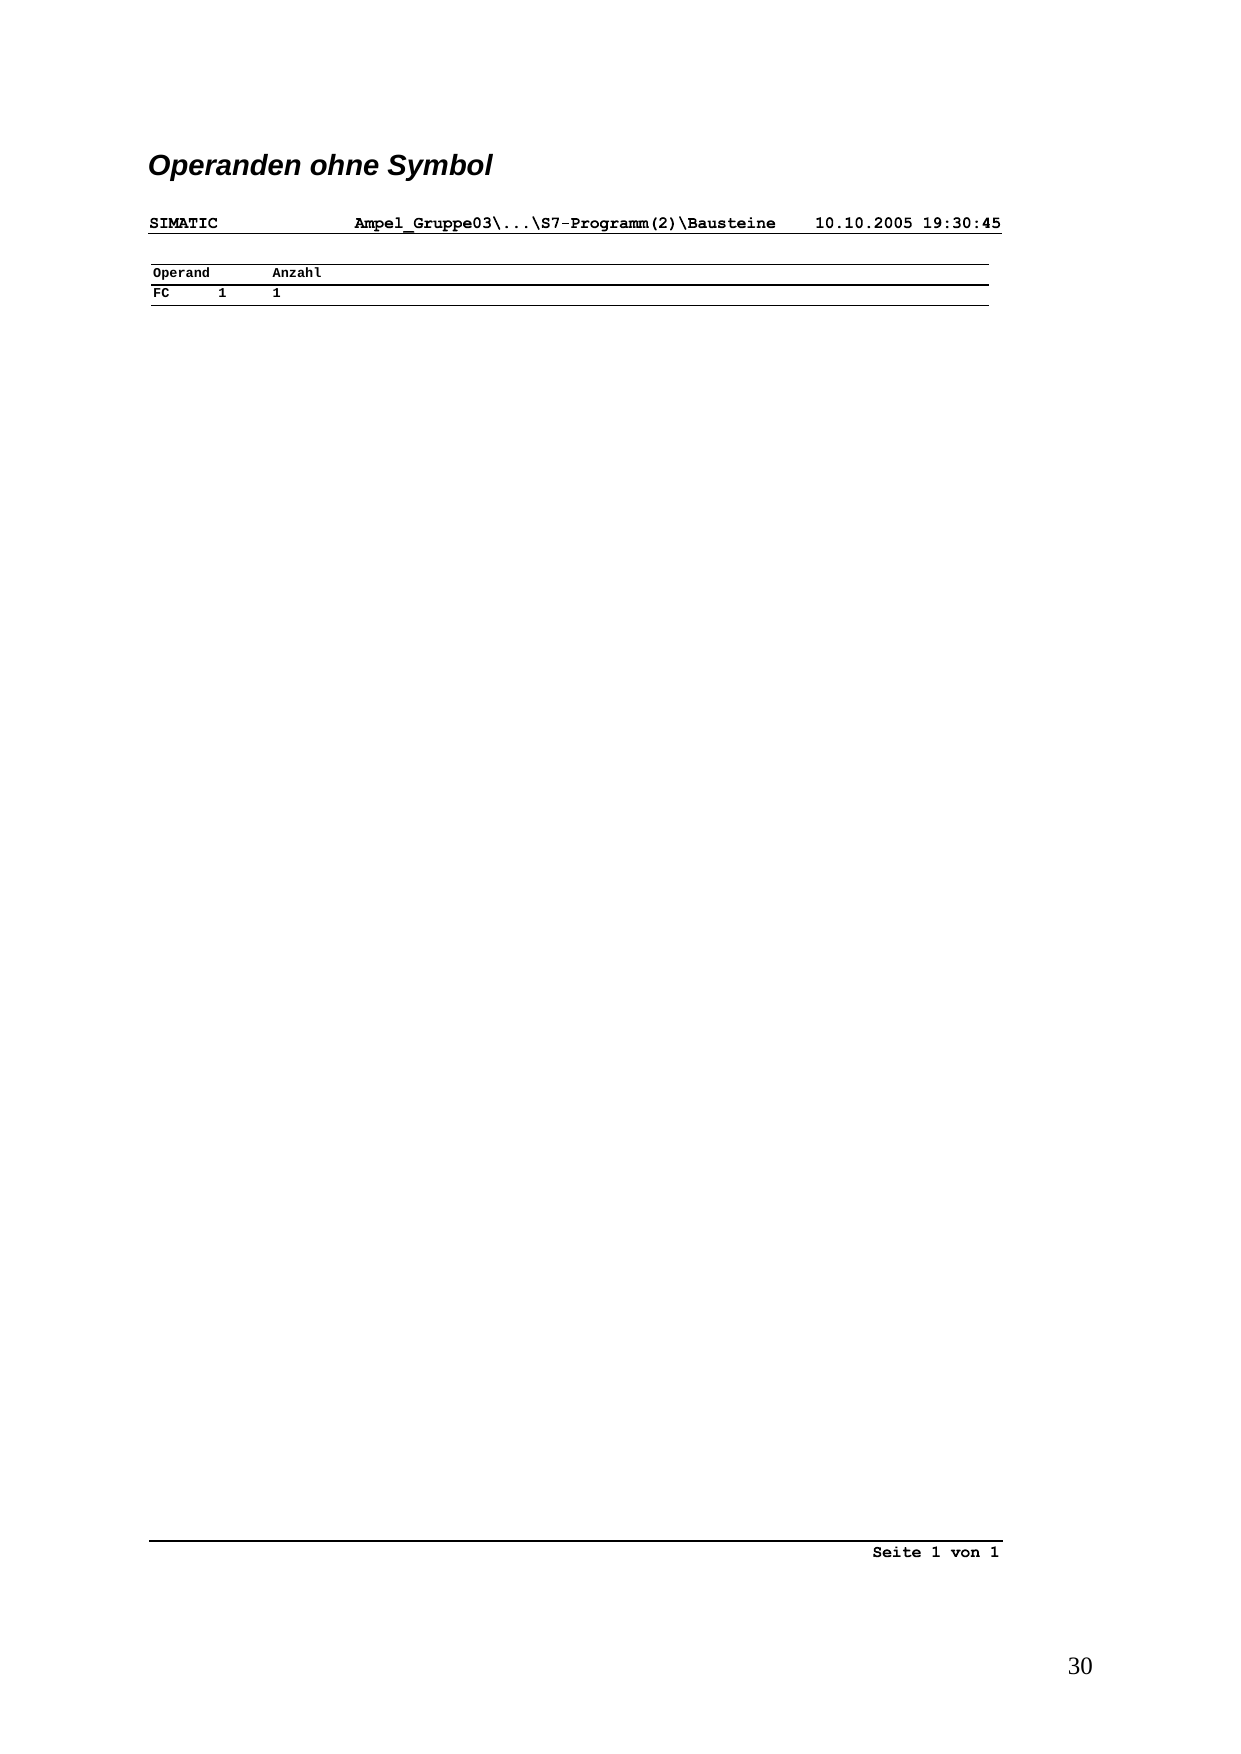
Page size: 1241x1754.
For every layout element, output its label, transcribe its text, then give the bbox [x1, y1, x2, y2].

subtitle Operanden ohne Symbol [148, 148, 1092, 181]
